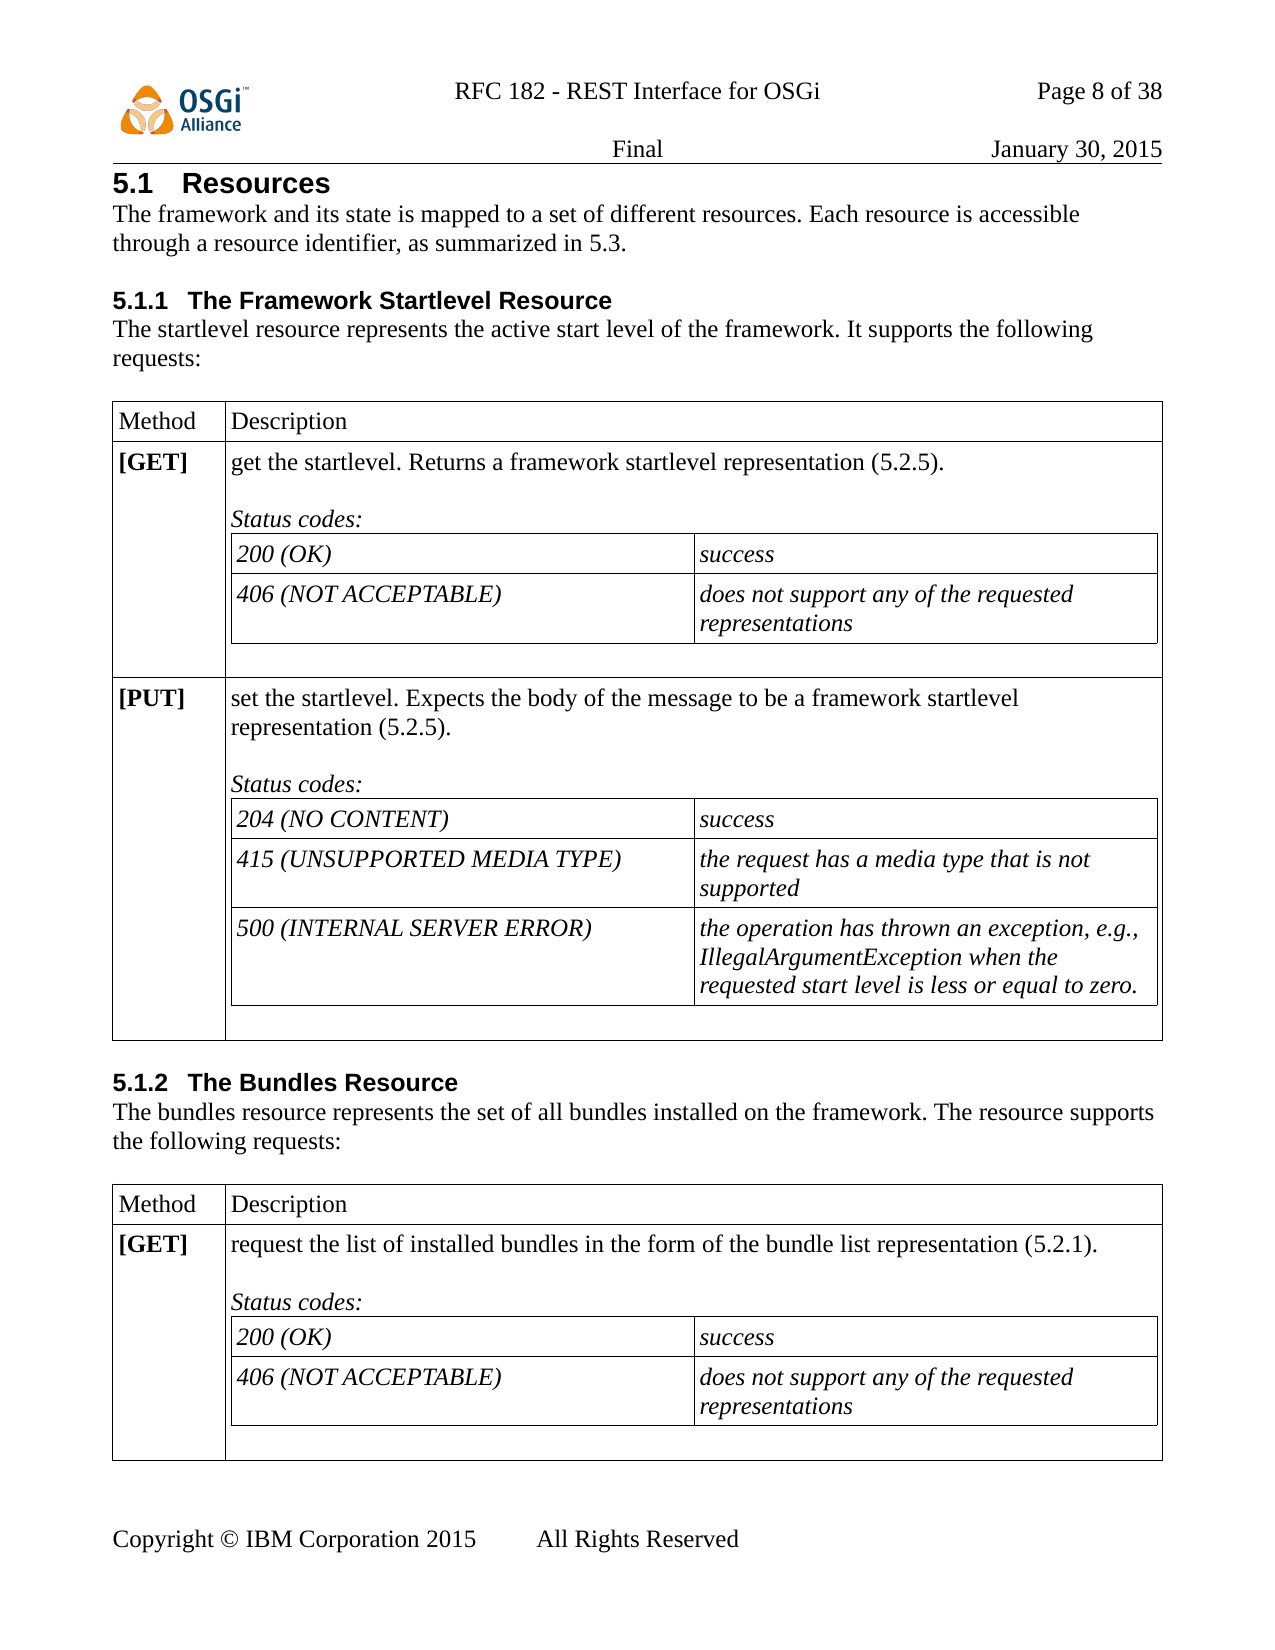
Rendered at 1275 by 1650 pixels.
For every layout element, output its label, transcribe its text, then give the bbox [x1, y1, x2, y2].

text The startlevel resource represents the active start level of the framework. It supports the following requests: [112, 314, 1162, 372]
table_cell get the startlevel. Returns a framework startlevel representation (5.2.5). Status codes: [226, 442, 1162, 677]
table_header Method [113, 1185, 225, 1224]
table_header 200 (OK) [232, 534, 694, 573]
picture [113, 78, 257, 142]
subtitle Resources [112, 164, 1162, 199]
text The bundles resource represents the set of all bundles installed on the framework. The resource supports the following requests: [112, 1097, 1162, 1155]
table_cell request the list of installed bundles in the form of the bundle list representation (5.2.1). Status codes: [226, 1225, 1162, 1460]
table_cell [GET] [113, 1225, 225, 1460]
table_cell [PUT] [113, 678, 225, 1039]
table_cell does not support any of the requested representations [695, 1357, 1157, 1425]
table_header success [695, 1317, 1157, 1356]
text The framework and its state is mapped to a set of different resources. Each resource is accessible through a resource identifier, as summarized in 5.3. [112, 199, 1162, 257]
table_header Method [113, 402, 225, 441]
table_cell 415 (UNSUPPORTED MEDIA TYPE) [232, 839, 694, 907]
table_header success [695, 799, 1157, 838]
table_header 200 (OK) [232, 1317, 694, 1356]
table_cell 406 (NOT ACCEPTABLE) [232, 1357, 694, 1425]
table_cell the request has a media type that is not supported [695, 839, 1157, 907]
table_cell the operation has thrown an exception, e.g., IllegalArgumentException when the requested start level is less or equal to zero. [695, 908, 1157, 1005]
subtitle The Bundles Resource [112, 1068, 1162, 1097]
table_cell set the startlevel. Expects the body of the message to be a framework startlevel representation (5.2.5). Status codes: [226, 678, 1162, 1039]
table_cell 406 (NOT ACCEPTABLE) [232, 574, 694, 642]
table_header Description [226, 1185, 1162, 1224]
table_header Description [226, 402, 1162, 441]
subtitle The Framework Startlevel Resource [112, 286, 1162, 314]
table_cell does not support any of the requested representations [695, 574, 1157, 642]
table_header success [695, 534, 1157, 573]
table_cell 500 (INTERNAL SERVER ERROR) [232, 908, 694, 1005]
table_cell [GET] [113, 442, 225, 677]
table_header 204 (NO CONTENT) [232, 799, 694, 838]
